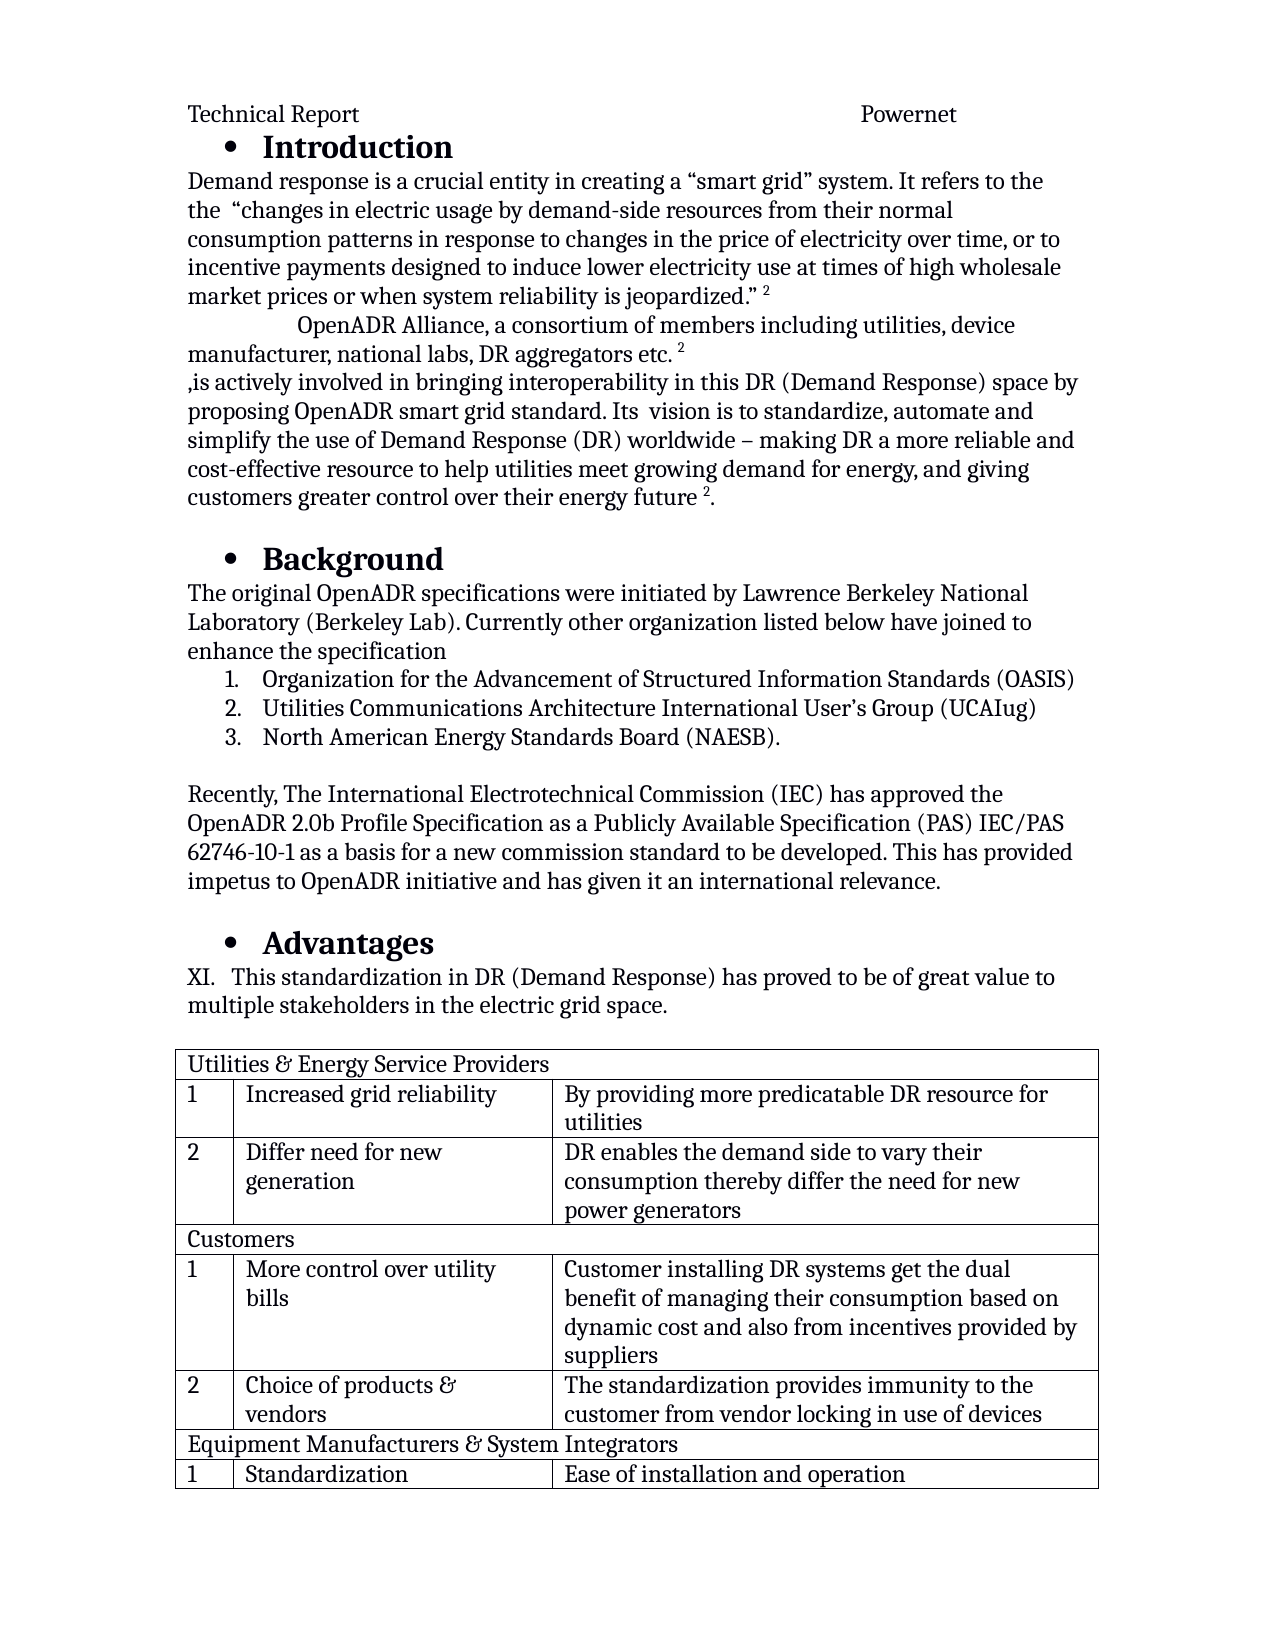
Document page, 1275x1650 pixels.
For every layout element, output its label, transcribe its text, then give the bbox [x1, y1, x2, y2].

text The original OpenADR specifications were initiated by Lawrence Berkeley National Laboratory (Berkeley Lab). Currently other organization listed below have joined to enhance the specification [187, 579, 1087, 665]
list Organization for the Advancement of Structured Information Standards (OASIS) [225, 665, 1087, 694]
table_cell By providing more predicatable DR resource for utilities [553, 1080, 1098, 1137]
text the “changes in electric usage by demand-side resources from their normal consumption patterns in response to changes in the price of electricity over time, or to incentive payments designed to induce lower electricity use at times of high wholesale market prices or when system reliability is jeopardized.” 2 [187, 196, 1087, 311]
table_cell 1 [176, 1255, 233, 1370]
list This standardization in DR (Demand Response) has proved to be of great value to multiple stakeholders in the electric grid space. [187, 962, 1087, 1020]
table_cell More control over utility bills [234, 1255, 552, 1370]
table_cell The standardization provides immunity to the customer from vendor locking in use of devices [553, 1371, 1098, 1429]
table_cell Increased grid reliability [234, 1080, 552, 1137]
list Advantages [225, 924, 1087, 962]
text OpenADR Alliance, a consortium of members including utilities, device manufacturer, national labs, DR aggregators etc. 2 [187, 311, 1087, 368]
table_cell Standardization [234, 1460, 552, 1488]
table_cell Differ need for new generation [234, 1138, 552, 1224]
list Introduction [225, 129, 1087, 167]
table_cell Customers [176, 1225, 1098, 1254]
table_cell Customer installing DR systems get the dual benefit of managing their consumption based on dynamic cost and also from incentives provided by suppliers [553, 1255, 1098, 1370]
table_cell 2 [176, 1138, 233, 1224]
list Background [225, 541, 1087, 579]
table_cell 1 [176, 1460, 233, 1488]
list North American Energy Standards Board (NAESB). [225, 723, 1087, 752]
list Utilities Communications Architecture International User’s Group (UCAIug) [225, 694, 1087, 723]
text ,is actively involved in bringing interoperability in this DR (Demand Response) space by proposing OpenADR smart grid standard. Its vision is to standardize, automate and simplify the use of Demand Response (DR) worldwide – making DR a more reliable and cost-effective resource to help utilities meet growing demand for energy, and giving customers greater control over their energy future 2. [187, 368, 1087, 512]
table_cell DR enables the demand side to vary their consumption thereby differ the need for new power generators [553, 1138, 1098, 1224]
table_cell Equipment Manufacturers & System Integrators [176, 1430, 1098, 1458]
text Recently, The International Electrotechnical Commission (IEC) has approved the OpenADR 2.0b Profile Specification as a Publicly Available Specification (PAS) IEC/PAS 62746-10-1 as a basis for a new commission standard to be developed. This has provided impetus to OpenADR initiative and has given it an international relevance. [187, 780, 1087, 895]
text Demand response is a crucial entity in creating a “smart grid” system. It refers to the [187, 167, 1087, 196]
table_cell Ease of installation and operation [553, 1460, 1098, 1488]
table_cell Choice of products & vendors [234, 1371, 552, 1429]
table_cell 2 [176, 1371, 233, 1429]
table_cell 1 [176, 1080, 233, 1137]
table_header Utilities & Energy Service Providers [176, 1050, 1098, 1078]
